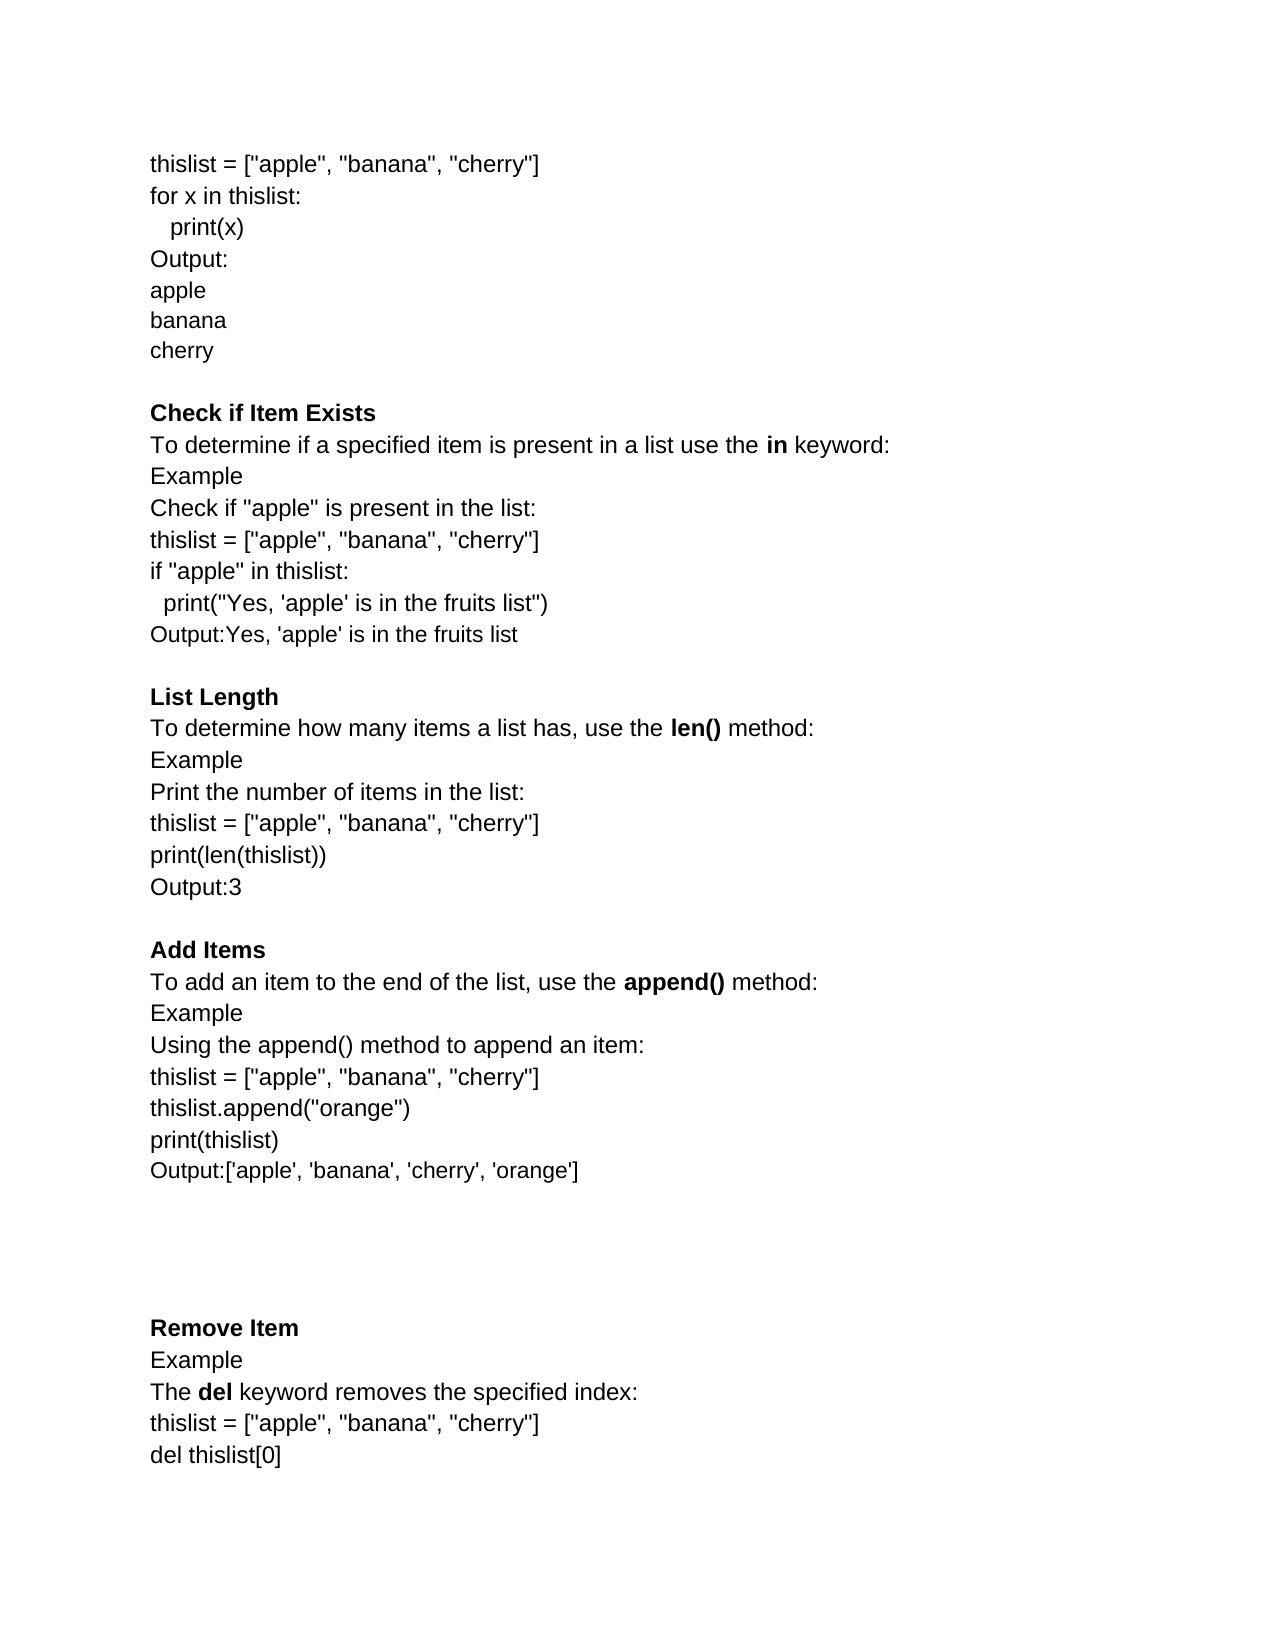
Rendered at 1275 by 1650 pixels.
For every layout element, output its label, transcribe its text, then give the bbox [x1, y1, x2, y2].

text To add an item to the end of the list, use the append() method: [150, 967, 1125, 995]
text Check if "apple" is present in the list: [150, 494, 1125, 522]
text Example [150, 999, 1125, 1027]
text Example [150, 1346, 1125, 1374]
text The del keyword removes the specified index: [150, 1378, 1125, 1405]
text To determine how many items a list has, use the len() method: [150, 714, 1125, 742]
text thislist.append("orange") [150, 1094, 1125, 1122]
text Output: [150, 245, 1125, 273]
text for x in thislist: [150, 182, 1125, 209]
text Check if Item Exists [150, 399, 1125, 427]
text apple [150, 277, 1125, 303]
text Print the number of items in the list: [150, 777, 1125, 805]
text List Length [150, 682, 1125, 710]
text thislist = ["apple", "banana", "cherry"] [150, 1062, 1125, 1090]
text cherry [150, 337, 1125, 363]
text Add Items [150, 936, 1125, 963]
text print(len(thislist)) [150, 841, 1125, 868]
text thislist = ["apple", "banana", "cherry"] [150, 1409, 1125, 1437]
text Remove Item [150, 1314, 1125, 1342]
text thislist = ["apple", "banana", "cherry"] [150, 526, 1125, 553]
text print(thislist) [150, 1126, 1125, 1153]
text print(x) [150, 213, 1125, 241]
text Using the append() method to append an item: [150, 1031, 1125, 1058]
text banana [150, 307, 1125, 333]
text thislist = ["apple", "banana", "cherry"] [150, 150, 1125, 178]
text Output:3 [150, 872, 1125, 900]
text Output:['apple', 'banana', 'cherry', 'orange'] [150, 1157, 1125, 1184]
text To determine if a specified item is present in a list use the in keyword: [150, 431, 1125, 458]
text Example [150, 746, 1125, 773]
text Example [150, 462, 1125, 490]
text if "apple" in thislist: [150, 557, 1125, 585]
text Output:Yes, 'apple' is in the fruits list [150, 621, 1125, 647]
text print("Yes, 'apple' is in the fruits list") [150, 589, 1125, 617]
text thislist = ["apple", "banana", "cherry"] [150, 809, 1125, 837]
text del thislist[0] [150, 1441, 1125, 1469]
